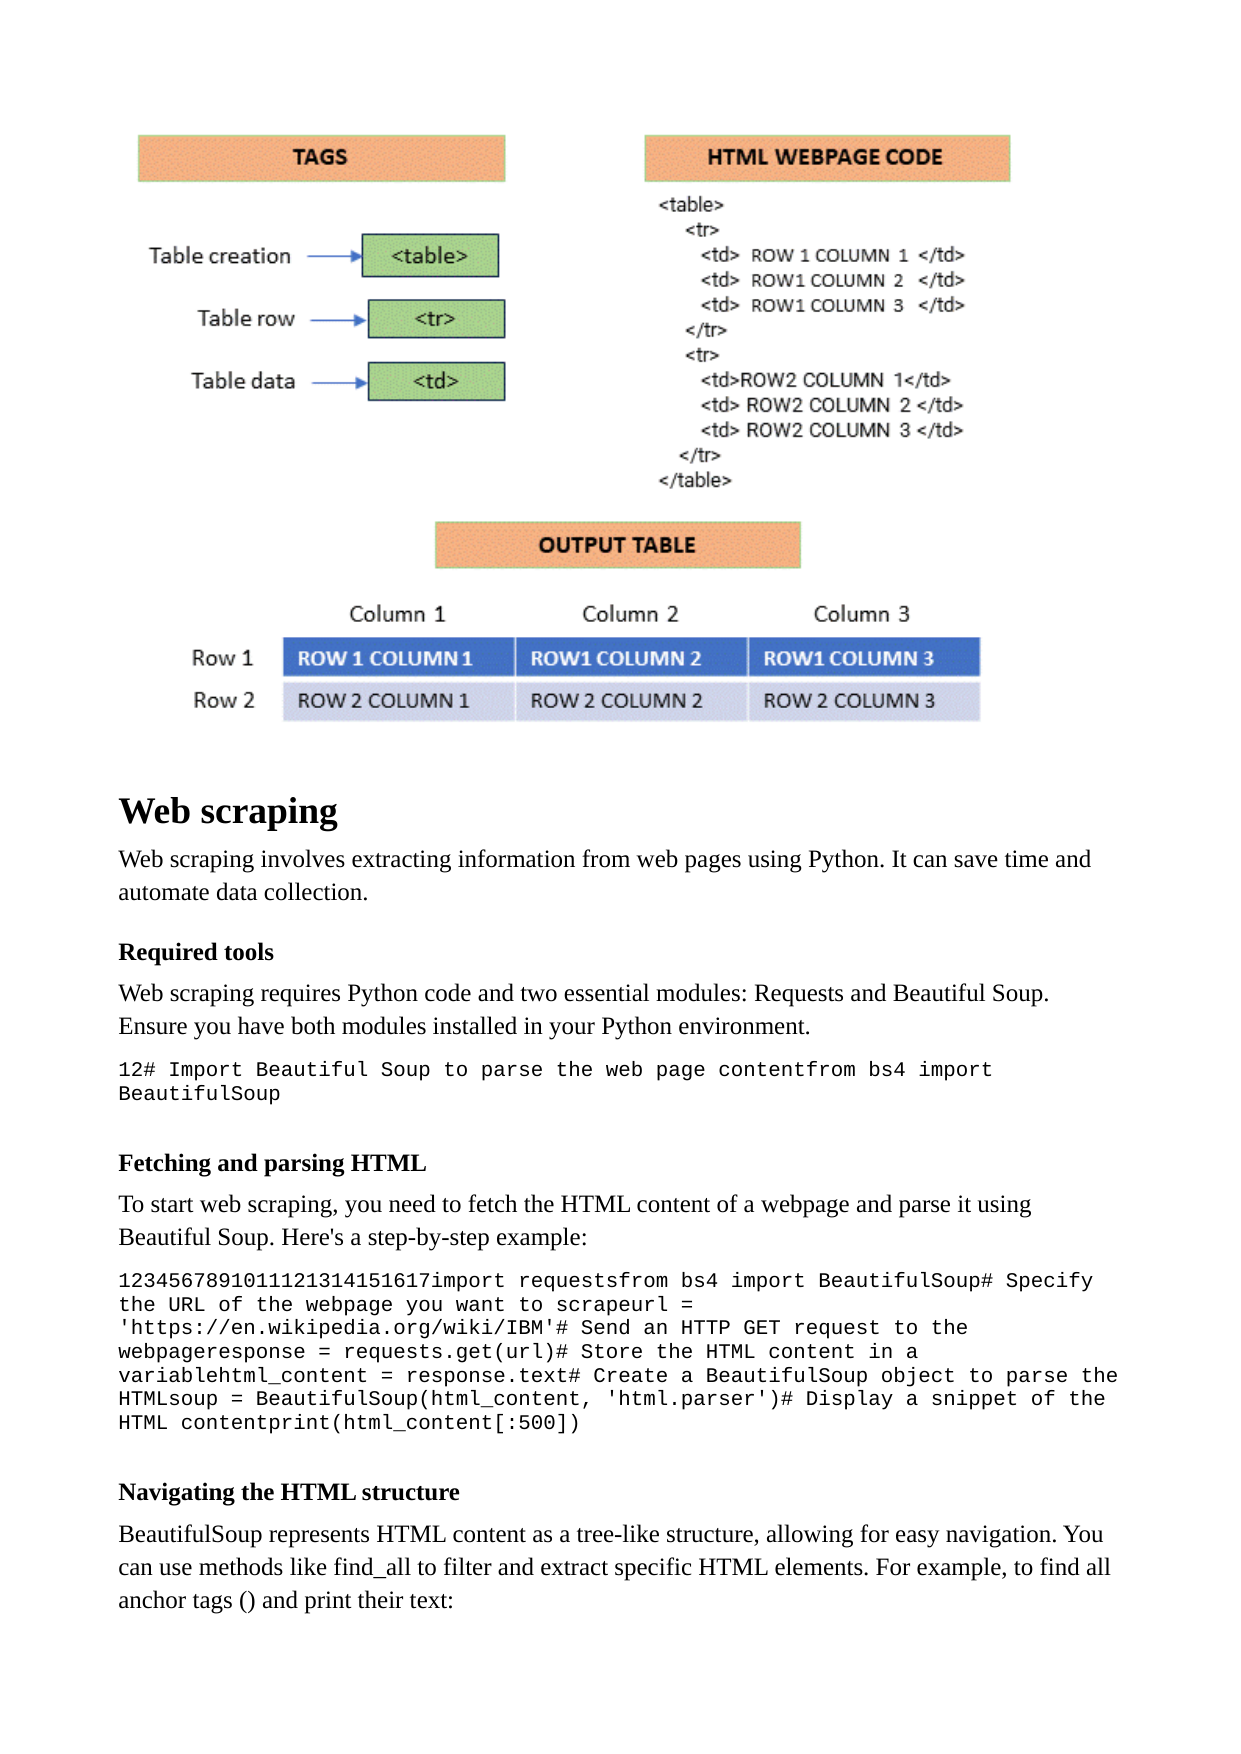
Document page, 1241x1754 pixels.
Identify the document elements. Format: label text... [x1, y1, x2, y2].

text BeautifulSoup represents HTML content as a tree-like structure, allowing for easy navigation. You can use methods like find_all to filter and extract specific HTML elements. For example, to find all anchor tags () and print their text: [118, 1519, 1122, 1613]
subtitle Required tools [118, 937, 1122, 966]
picture [118, 118, 1017, 744]
text Web scraping requires Python code and two essential modules: Requests and Beautiful Soup. Ensure you have both modules installed in your Python environment. [118, 978, 1122, 1040]
subtitle Web scraping [118, 788, 1122, 831]
text 1234567891011121314151617import requestsfrom bs4 import BeautifulSoup# Specify the URL of the webpage you want to scrapeurl = 'https://en.wikipedia.org/wiki/IBM'# Send an HTTP GET request to the webpageresponse = requests.get(url)# Store the HTML content in a variablehtml_content = response.text# Create a BeautifulSoup object to parse the HTMLsoup = BeautifulSoup(html_content, 'html.parser')# Display a snippet of the HTML contentprint(html_content[:500]) [118, 1270, 1122, 1436]
text To start web scraping, you need to fetch the HTML content of a webpage and parse it using Beautiful Soup. Here's a step-by-step example: [118, 1189, 1122, 1251]
text 12# Import Beautiful Soup to parse the web page contentfrom bs4 import BeautifulSoup [118, 1059, 1122, 1106]
subtitle Fetching and parsing HTML [118, 1148, 1122, 1177]
text Web scraping involves extracting information from web pages using Python. It can save time and automate data collection. [118, 844, 1122, 906]
subtitle Navigating the HTML structure [118, 1477, 1122, 1506]
